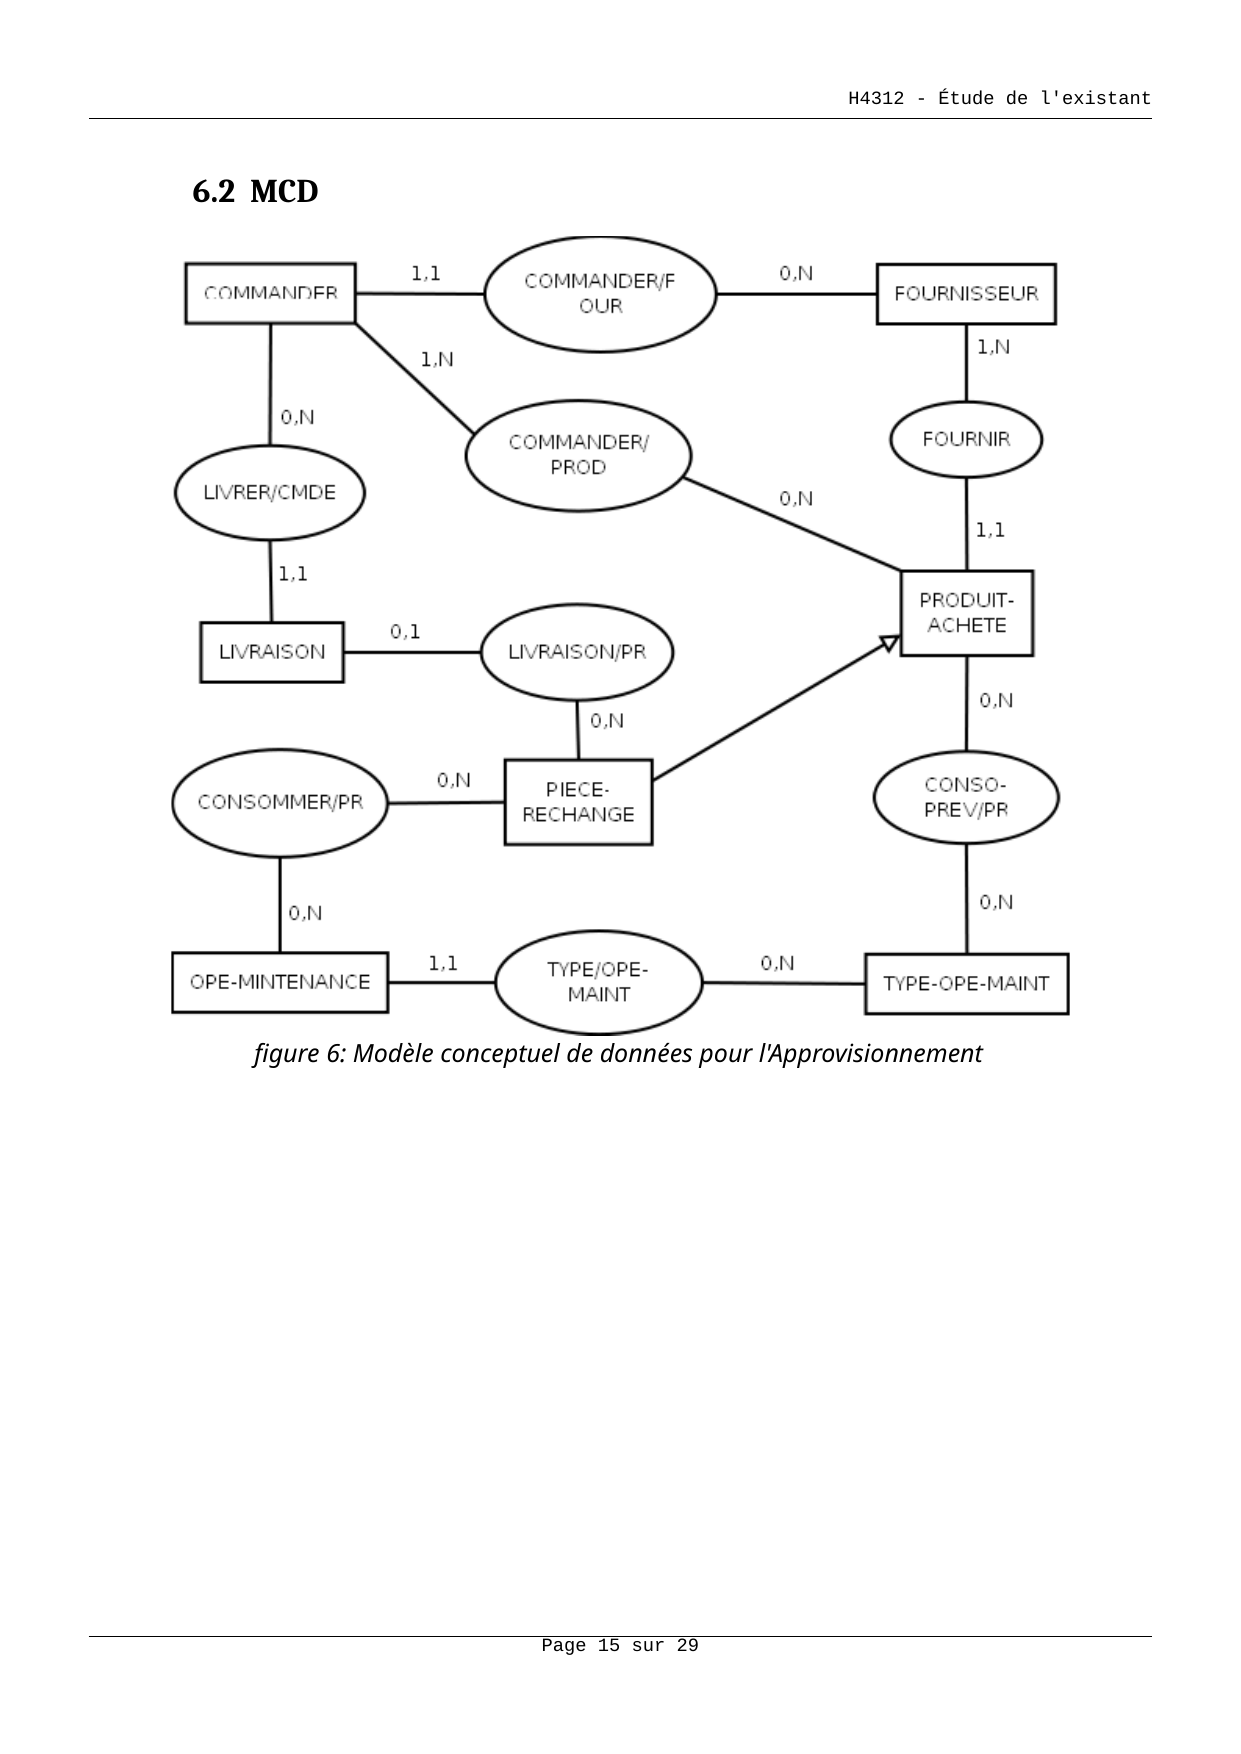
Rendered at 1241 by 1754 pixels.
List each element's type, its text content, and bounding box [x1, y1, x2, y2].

text figure 6: Modèle conceptuel de données pour l'Approvisionnement [171, 1036, 1069, 1070]
picture [171, 236, 1070, 1036]
subtitle MCD [133, 172, 1152, 211]
